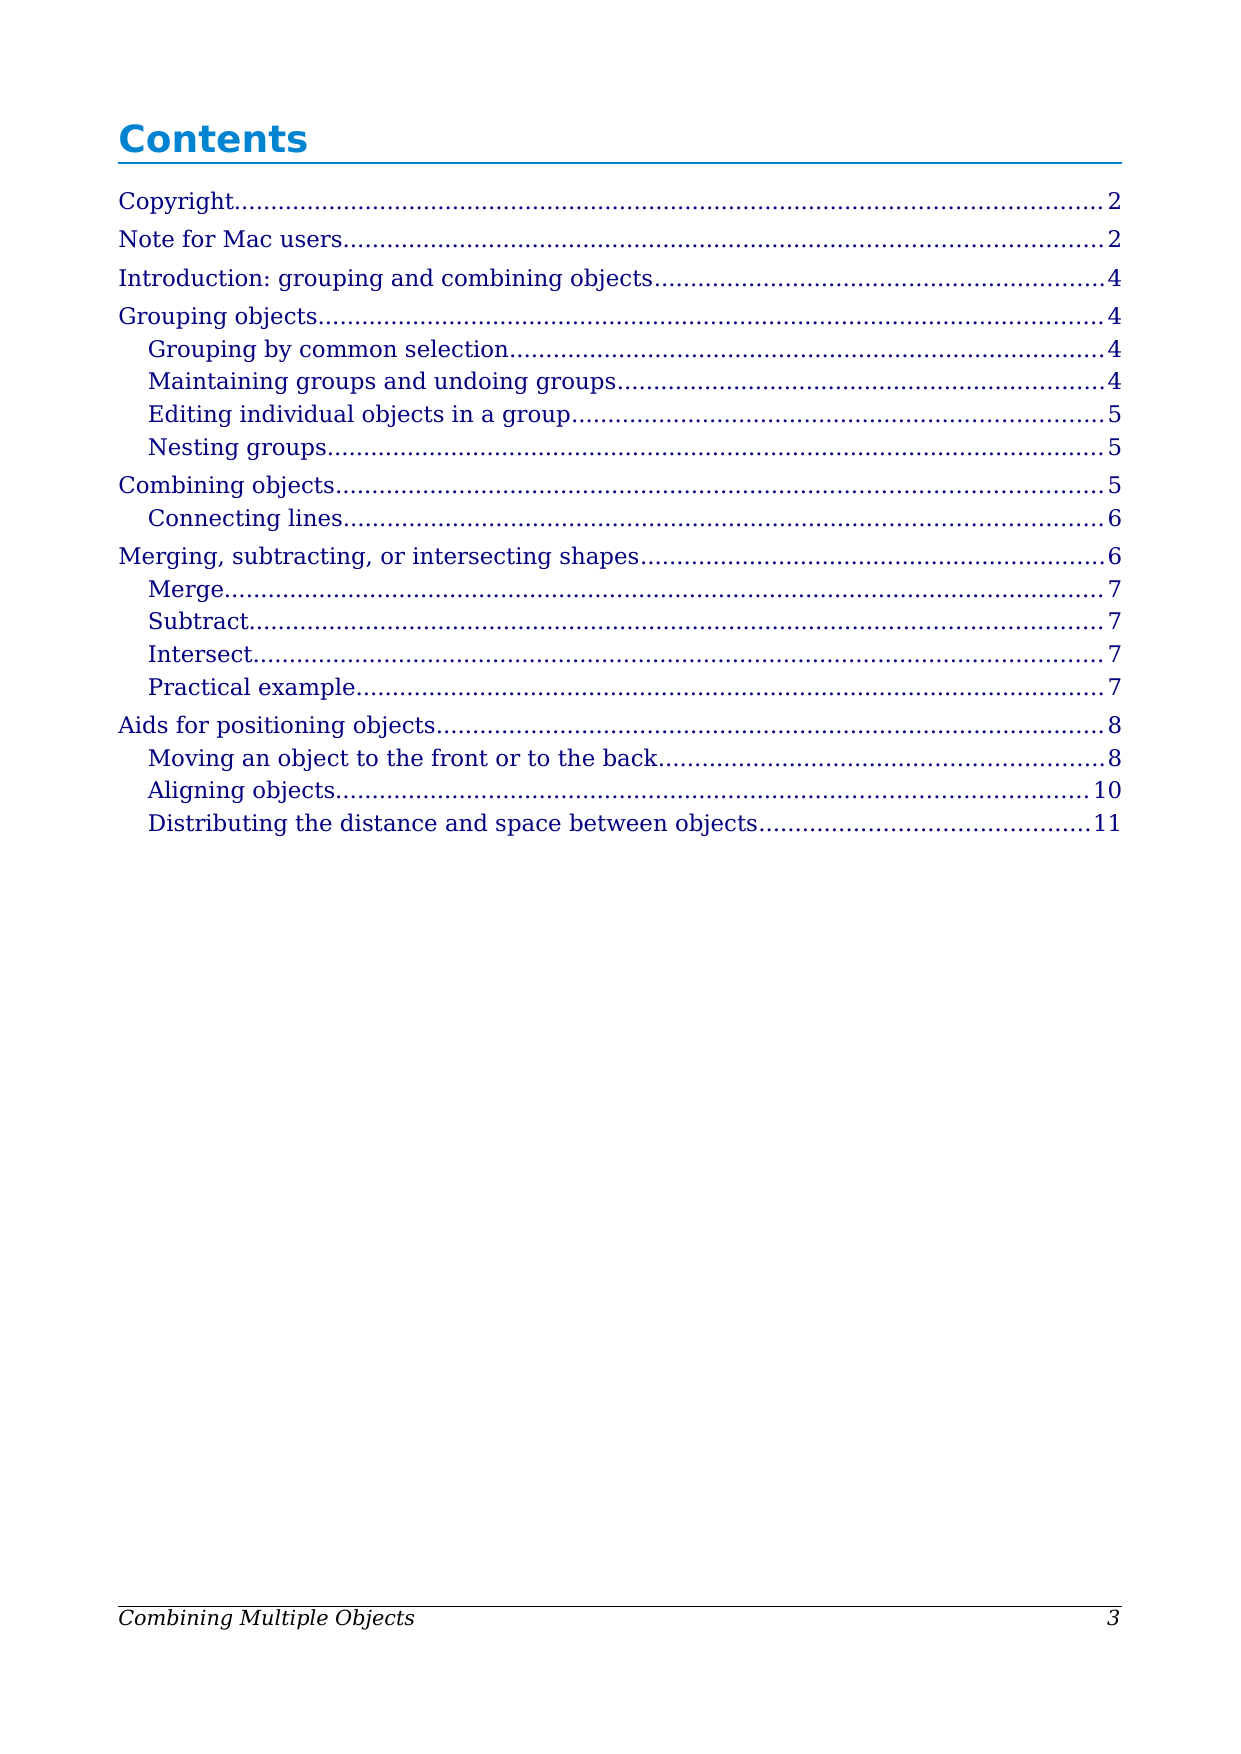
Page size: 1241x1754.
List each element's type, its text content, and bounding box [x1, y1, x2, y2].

text Combining objects 5 [118, 472, 1122, 499]
text Intersect 7 [148, 641, 1122, 668]
text Aligning objects 10 [148, 777, 1122, 804]
text Connecting lines 6 [148, 505, 1122, 531]
text Note for Mac users 2 [118, 226, 1122, 253]
text Grouping objects 4 [118, 303, 1122, 330]
text Moving an object to the front or to the back 8 [148, 745, 1122, 771]
text Merge 7 [148, 576, 1122, 602]
text Merging, subtracting, or intersecting shapes 6 [118, 543, 1122, 570]
text Copyright 2 [118, 188, 1122, 215]
text Maintaining groups and undoing groups 4 [148, 368, 1122, 395]
text Subtract 7 [148, 608, 1122, 635]
text Distributing the distance and space between objects 11 [148, 810, 1122, 837]
text Editing individual objects in a group 5 [148, 401, 1122, 428]
text Contents [118, 118, 1122, 162]
text Grouping by common selection 4 [148, 336, 1122, 363]
text Introduction: grouping and combining objects 4 [118, 265, 1122, 292]
text Practical example 7 [148, 674, 1122, 700]
text Aids for positioning objects 8 [118, 712, 1122, 739]
text Nesting groups 5 [148, 434, 1122, 460]
